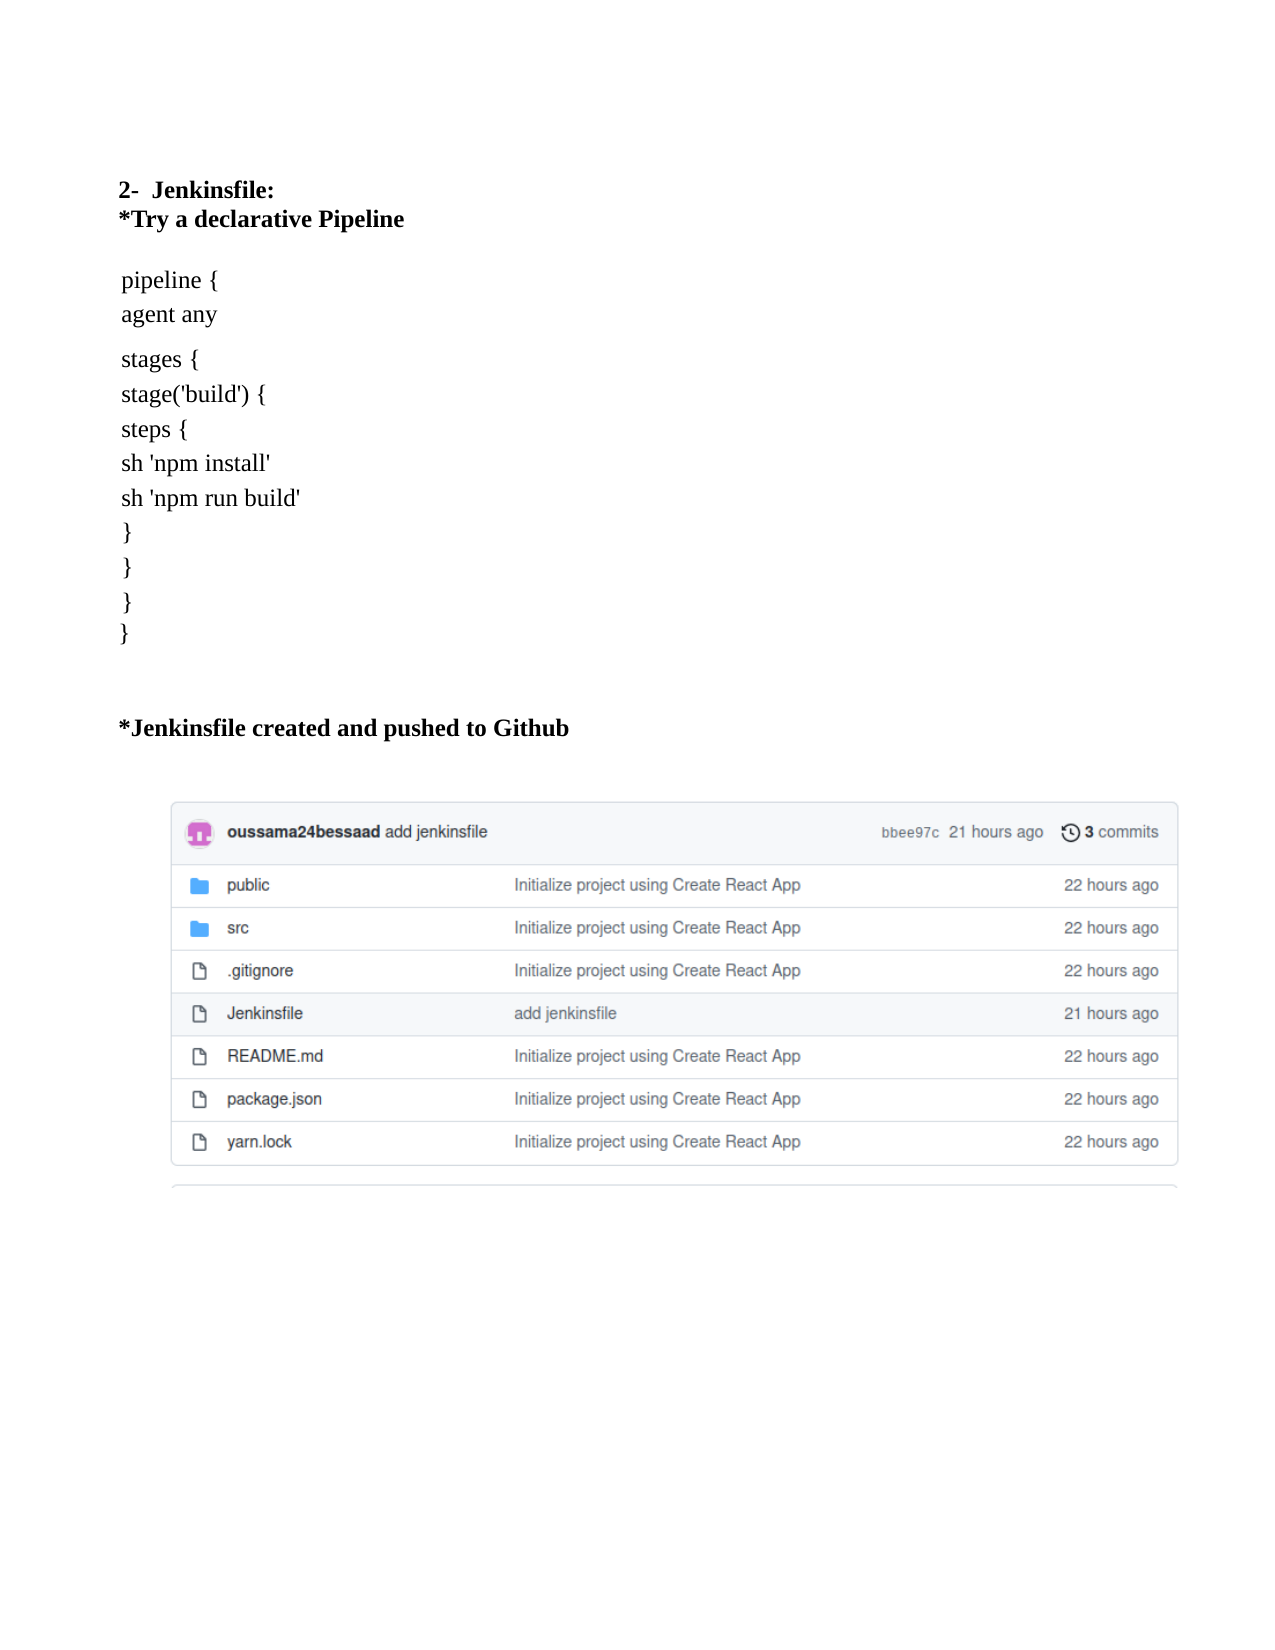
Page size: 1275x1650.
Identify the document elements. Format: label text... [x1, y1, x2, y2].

table_header stages { [118, 342, 215, 376]
text *Jenkinsfile created and pushed to Github [118, 713, 1157, 742]
table_header sh 'npm run build' [118, 480, 313, 514]
table_header [118, 331, 136, 342]
table_header sh 'npm install' [118, 445, 283, 480]
text *Try a declarative Pipeline [118, 204, 1157, 233]
table_header steps { [118, 411, 204, 445]
table_header agent any [118, 296, 231, 331]
table_header } [118, 584, 148, 618]
table_header stage('build') { [118, 376, 282, 411]
text 2- Jenkinsfile: [118, 176, 1157, 204]
picture [143, 789, 1182, 1188]
text } [118, 618, 1157, 647]
table_header } [118, 515, 148, 549]
table_header } [118, 549, 148, 584]
table_header pipeline { [118, 262, 234, 296]
